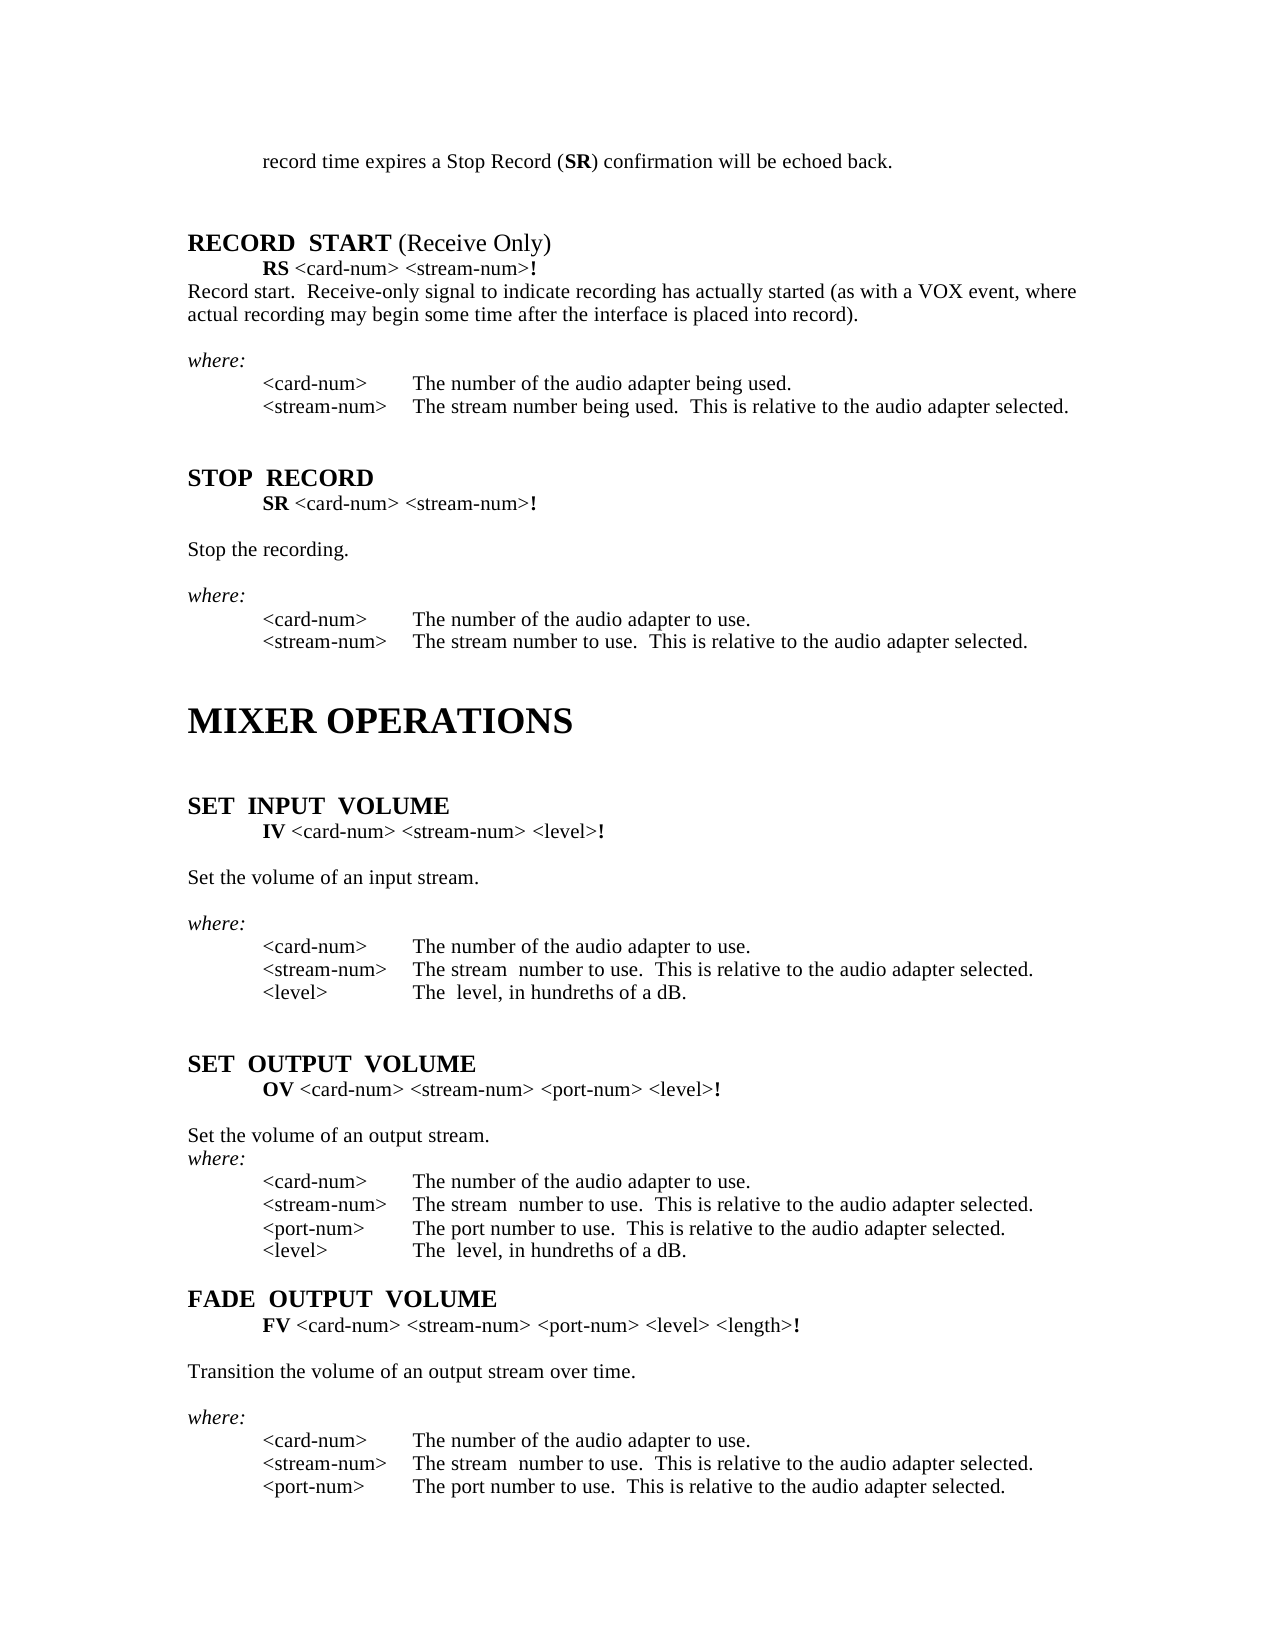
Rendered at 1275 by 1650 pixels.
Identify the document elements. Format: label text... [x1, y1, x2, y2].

text <stream-num> The stream number to use. This is relative to the audio adapter selected. [187, 1193, 1087, 1216]
text Record start. Receive-only signal to indicate recording has actually started (as with a VOX event, where actual recording may begin some time after the interface is placed into record). [187, 280, 1087, 326]
text record time expires a Stop Record (SR) confirmation will be echoed back. [187, 150, 1087, 173]
text <port-num> The port number to use. This is relative to the audio adapter selected. [187, 1216, 1087, 1239]
text RECORD START (Receive Only) [187, 229, 1087, 257]
text <level> The level, in hundreths of a dB. [187, 1239, 1087, 1262]
text where: [187, 1406, 1087, 1428]
text Transition the volume of an output stream over time. [187, 1359, 1087, 1382]
text <level> The level, in hundreths of a dB. [187, 981, 1087, 1004]
text <stream-num> The stream number being used. This is relative to the audio adapter selected. [187, 395, 1087, 418]
text where: [187, 584, 1087, 607]
text <card-num> The number of the audio adapter to use. [187, 607, 1087, 630]
text <stream-num> The stream number to use. This is relative to the audio adapter selected. [187, 630, 1087, 653]
text Set the volume of an input stream. [187, 866, 1087, 889]
text <stream-num> The stream number to use. This is relative to the audio adapter selected. [187, 958, 1087, 981]
text <card-num> The number of the audio adapter to use. [187, 1428, 1087, 1452]
text SR <card-num> <stream-num>! [187, 492, 1087, 515]
text <card-num> The number of the audio adapter being used. [187, 372, 1087, 395]
text <stream-num> The stream number to use. This is relative to the audio adapter selected. [187, 1452, 1087, 1474]
text FV <card-num> <stream-num> <port-num> <level> <length>! [187, 1313, 1087, 1336]
text RS <card-num> <stream-num>! [187, 257, 1087, 280]
text SET OUTPUT VOLUME [187, 1050, 1087, 1078]
text FADE OUTPUT VOLUME [187, 1285, 1087, 1313]
text where: [187, 912, 1087, 935]
text where: [187, 1147, 1087, 1170]
text OV <card-num> <stream-num> <port-num> <level>! [187, 1078, 1087, 1101]
text Set the volume of an output stream. [187, 1124, 1087, 1147]
text where: [187, 349, 1087, 372]
text IV <card-num> <stream-num> <level>! [187, 820, 1087, 843]
text Stop the recording. [187, 538, 1087, 561]
text <card-num> The number of the audio adapter to use. [187, 935, 1087, 958]
text <card-num> The number of the audio adapter to use. [187, 1170, 1087, 1193]
text STOP RECORD [187, 464, 1087, 492]
text <port-num> The port number to use. This is relative to the audio adapter selected. [187, 1474, 1087, 1498]
text SET INPUT VOLUME [187, 792, 1087, 820]
text MIXER OPERATIONS [187, 699, 1087, 741]
